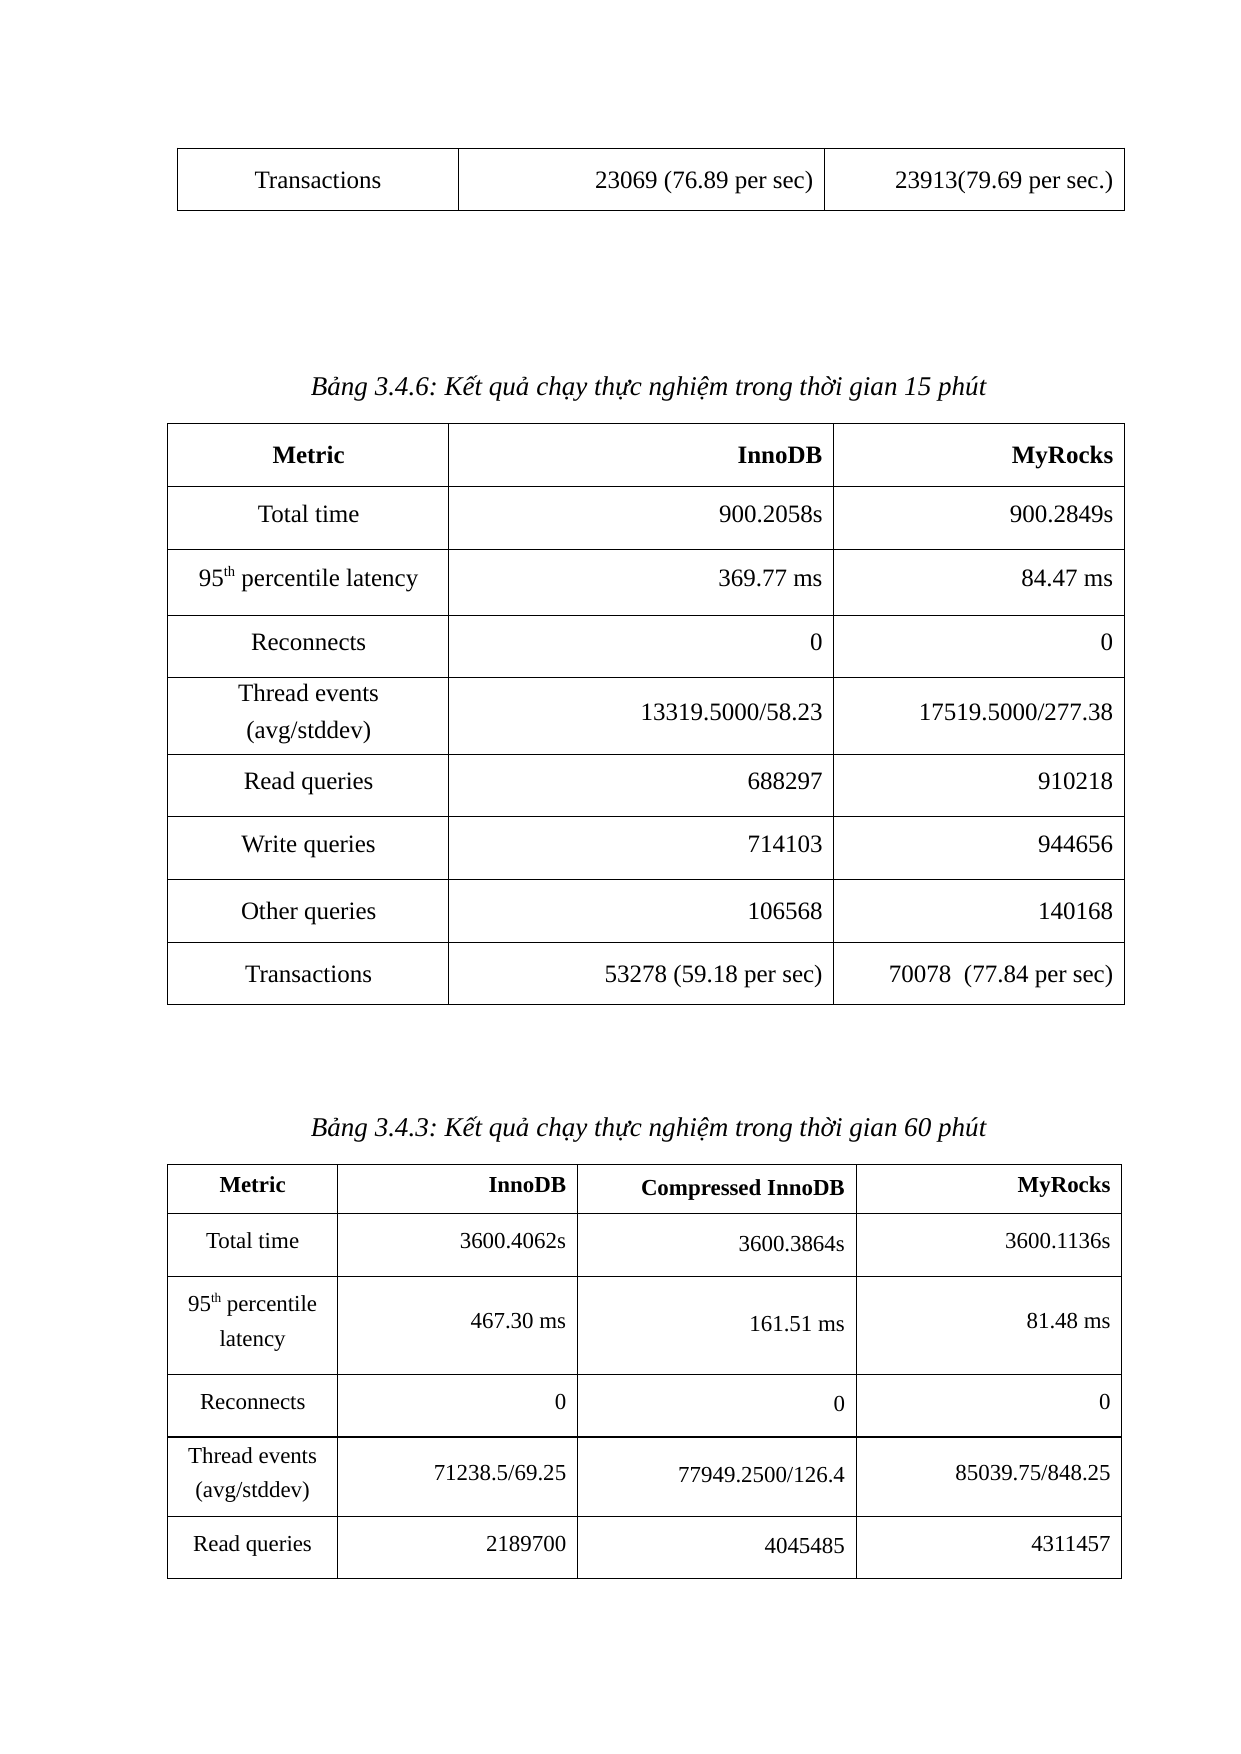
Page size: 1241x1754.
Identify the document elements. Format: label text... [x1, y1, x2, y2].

table_cell 23913(79.69 per sec.) [825, 149, 1124, 210]
table_cell 0 [834, 616, 1124, 677]
table_cell 70078 (77.84 per sec) [834, 943, 1124, 1004]
table_cell 0 [578, 1375, 856, 1436]
table_cell 53278 (59.18 per sec) [449, 943, 833, 1004]
table_cell 140168 [834, 880, 1124, 942]
table_cell 0 [857, 1375, 1121, 1436]
table_cell 106568 [449, 880, 833, 942]
table_cell 3600.3864s [578, 1214, 856, 1276]
table_cell 3600.1136s [857, 1214, 1121, 1276]
table_cell 910218 [834, 755, 1124, 816]
table_cell 4045485 [578, 1517, 856, 1578]
table_cell Transactions [178, 149, 458, 210]
table_cell Transactions [168, 943, 448, 1004]
table_cell 900.2849s [834, 487, 1124, 548]
table_cell 77949.2500/126.4 [578, 1438, 856, 1516]
table_cell 17519.5000/277.38 [834, 678, 1124, 753]
table_cell 85039.75/848.25 [857, 1438, 1121, 1516]
text Bảng 3.4.6: Kết quả chạy thực nghiệm trong thời gian 15 phút [177, 370, 1122, 401]
table_header MyRocks [834, 424, 1124, 486]
table_cell 13319.5000/58.23 [449, 678, 833, 753]
table_cell 944656 [834, 817, 1124, 879]
table_header InnoDB [338, 1165, 577, 1213]
table_cell 95th percentile latency [168, 1277, 337, 1374]
table_cell 369.77 ms [449, 550, 833, 614]
table_cell 84.47 ms [834, 550, 1124, 614]
table_cell 0 [449, 616, 833, 677]
table_cell 467.30 ms [338, 1277, 577, 1374]
table_cell 71238.5/69.25 [338, 1438, 577, 1516]
table_cell Reconnects [168, 1375, 337, 1436]
table_cell Read queries [168, 1517, 337, 1578]
table_cell 0 [338, 1375, 577, 1436]
table_cell 3600.4062s [338, 1214, 577, 1276]
table_cell 23069 (76.89 per sec) [459, 149, 824, 210]
table_cell Thread events (avg/stddev) [168, 678, 448, 753]
text Bảng 3.4.3: Kết quả chạy thực nghiệm trong thời gian 60 phút [177, 1111, 1122, 1142]
table_cell Total time [168, 1214, 337, 1276]
table_header Metric [168, 424, 448, 486]
table_cell Write queries [168, 817, 448, 879]
table_cell 2189700 [338, 1517, 577, 1578]
table_cell Thread events (avg/stddev) [168, 1438, 337, 1516]
table_cell Read queries [168, 755, 448, 816]
table_header Metric [168, 1165, 337, 1213]
table_cell 161.51 ms [578, 1277, 856, 1374]
table_header MyRocks [857, 1165, 1121, 1213]
table_cell Reconnects [168, 616, 448, 677]
table_cell Other queries [168, 880, 448, 942]
table_cell Total time [168, 487, 448, 548]
table_header InnoDB [449, 424, 833, 486]
table_cell 95th percentile latency [168, 550, 448, 614]
table_cell 900.2058s [449, 487, 833, 548]
table_header Compressed InnoDB [578, 1165, 856, 1213]
table_cell 81.48 ms [857, 1277, 1121, 1374]
table_cell 714103 [449, 817, 833, 879]
table_cell 4311457 [857, 1517, 1121, 1578]
table_cell 688297 [449, 755, 833, 816]
